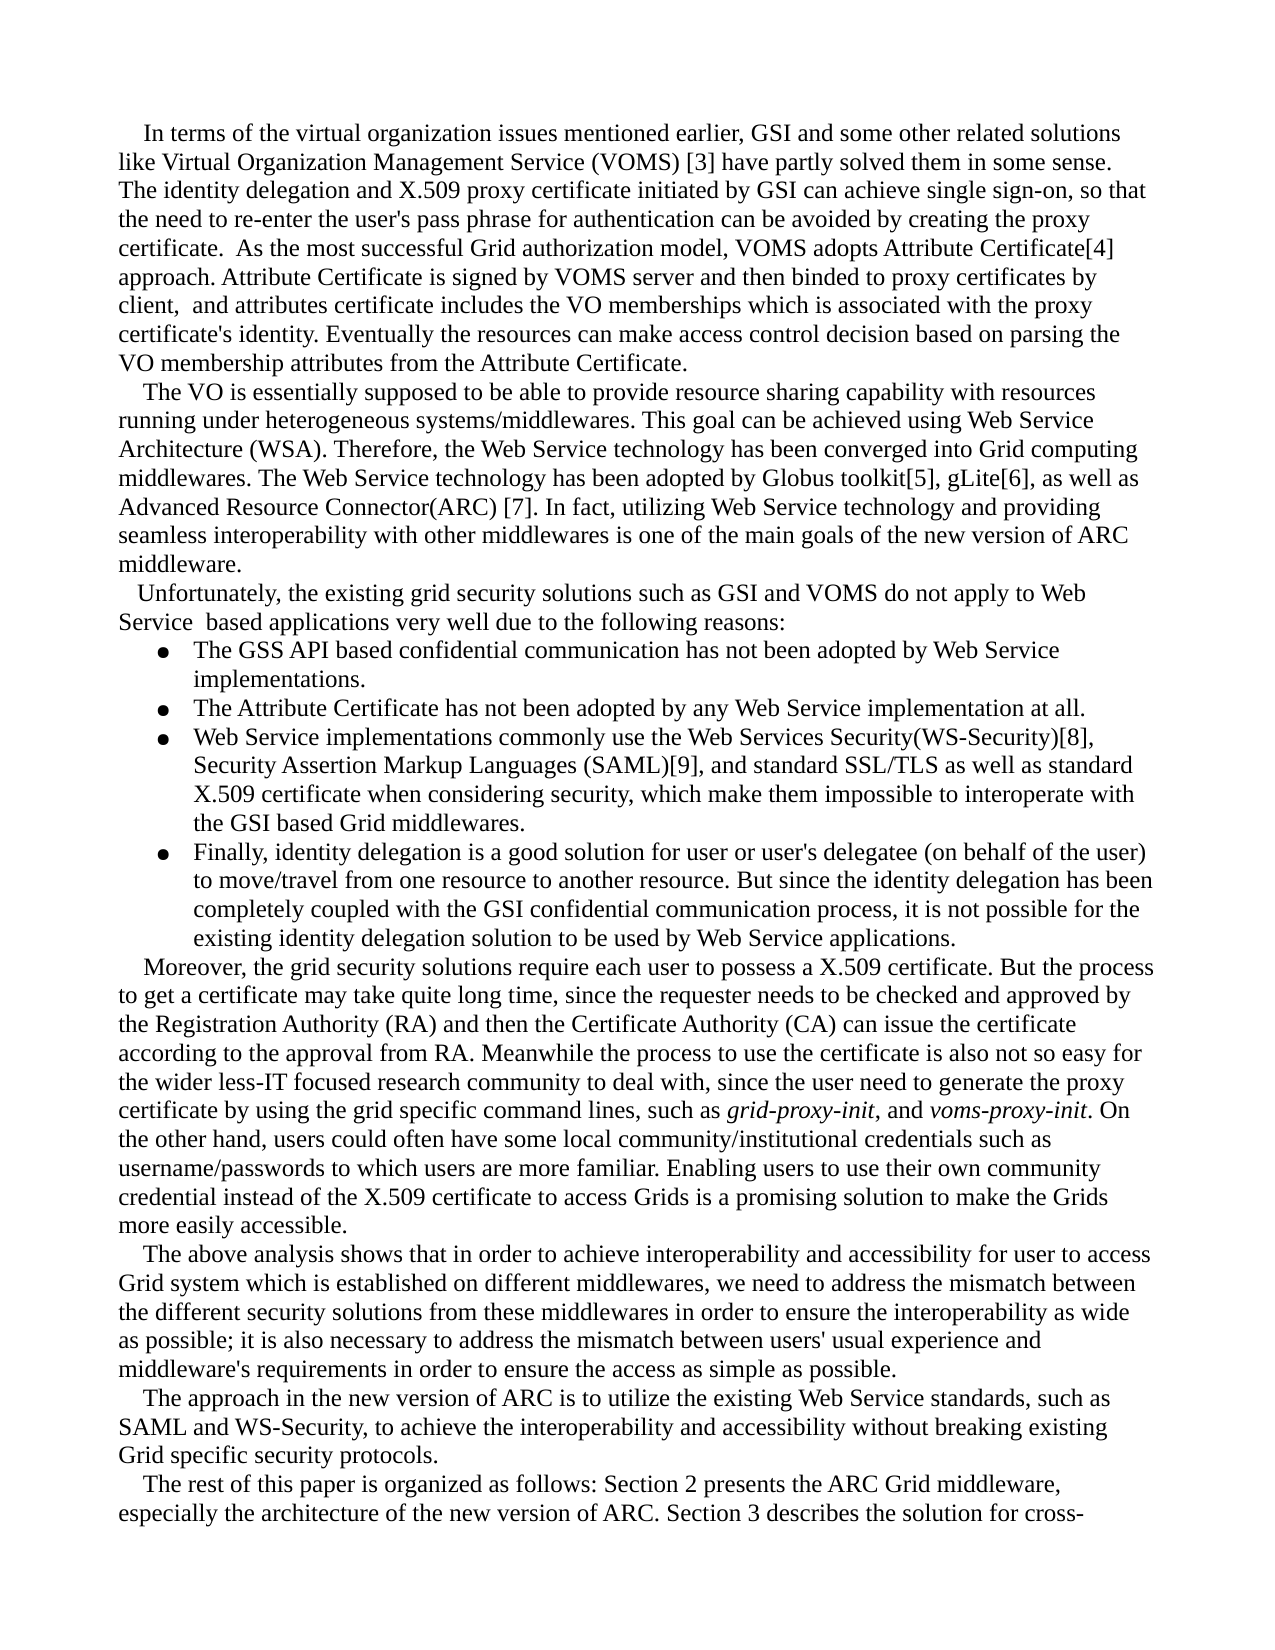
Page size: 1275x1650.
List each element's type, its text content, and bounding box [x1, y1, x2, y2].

list Web Service implementations commonly use the Web Services Security(WS-Security)[8], Security Assertion Markup Languages (SAML)[9], and standard SSL/TLS as well as standard X.509 certificate when considering security, which make them impossible to interoperate with the GSI based Grid middlewares. [156, 722, 1157, 837]
text The above analysis shows that in order to achieve interoperability and accessibility for user to access Grid system which is established on different middlewares, we need to address the mismatch between the different security solutions from these middlewares in order to ensure the interoperability as wide as possible; it is also necessary to address the mismatch between users' usual experience and middleware's requirements in order to ensure the access as simple as possible. [118, 1239, 1157, 1383]
list The Attribute Certificate has not been adopted by any Web Service implementation at all. [156, 693, 1157, 722]
text The rest of this paper is organized as follows: Section 2 presents the ARC Grid middleware, especially the architecture of the new version of ARC. Section 3 describes the solution for cross- [118, 1469, 1157, 1527]
text In terms of the virtual organization issues mentioned earlier, GSI and some other related solutions like Virtual Organization Management Service (VOMS) [3] have partly solved them in some sense. The identity delegation and X.509 proxy certificate initiated by GSI can achieve single sign-on, so that the need to re-enter the user's pass phrase for authentication can be avoided by creating the proxy certificate. As the most successful Grid authorization model, VOMS adopts Attribute Certificate[4] approach. Attribute Certificate is signed by VOMS server and then binded to proxy certificates by client, and attributes certificate includes the VO memberships which is associated with the proxy certificate's identity. Eventually the resources can make access control decision based on parsing the VO membership attributes from the Attribute Certificate. [118, 118, 1157, 377]
text The approach in the new version of ARC is to utilize the existing Web Service standards, such as SAML and WS-Security, to achieve the interoperability and accessibility without breaking existing Grid specific security protocols. [118, 1383, 1157, 1469]
text Unfortunately, the existing grid security solutions such as GSI and VOMS do not apply to Web Service based applications very well due to the following reasons: [118, 578, 1157, 636]
list Finally, identity delegation is a good solution for user or user's delegatee (on behalf of the user) to move/travel from one resource to another resource. But since the identity delegation has been completely coupled with the GSI confidential communication process, it is not possible for the existing identity delegation solution to be used by Web Service applications. [156, 837, 1157, 952]
list The GSS API based confidential communication has not been adopted by Web Service implementations. [156, 636, 1157, 693]
text Moreover, the grid security solutions require each user to possess a X.509 certificate. But the process to get a certificate may take quite long time, since the requester needs to be checked and approved by the Registration Authority (RA) and then the Certificate Authority (CA) can issue the certificate according to the approval from RA. Meanwhile the process to use the certificate is also not so easy for the wider less-IT focused research community to deal with, since the user need to generate the proxy certificate by using the grid specific command lines, such as grid-proxy-init, and voms-proxy-init. On the other hand, users could often have some local community/institutional credentials such as username/passwords to which users are more familiar. Enabling users to use their own community credential instead of the X.509 certificate to access Grids is a promising solution to make the Grids more easily accessible. [118, 952, 1157, 1239]
text The VO is essentially supposed to be able to provide resource sharing capability with resources running under heterogeneous systems/middlewares. This goal can be achieved using Web Service Architecture (WSA). Therefore, the Web Service technology has been converged into Grid computing middlewares. The Web Service technology has been adopted by Globus toolkit[5], gLite[6], as well as Advanced Resource Connector(ARC) [7]. In fact, utilizing Web Service technology and providing seamless interoperability with other middlewares is one of the main goals of the new version of ARC middleware. [118, 377, 1157, 578]
